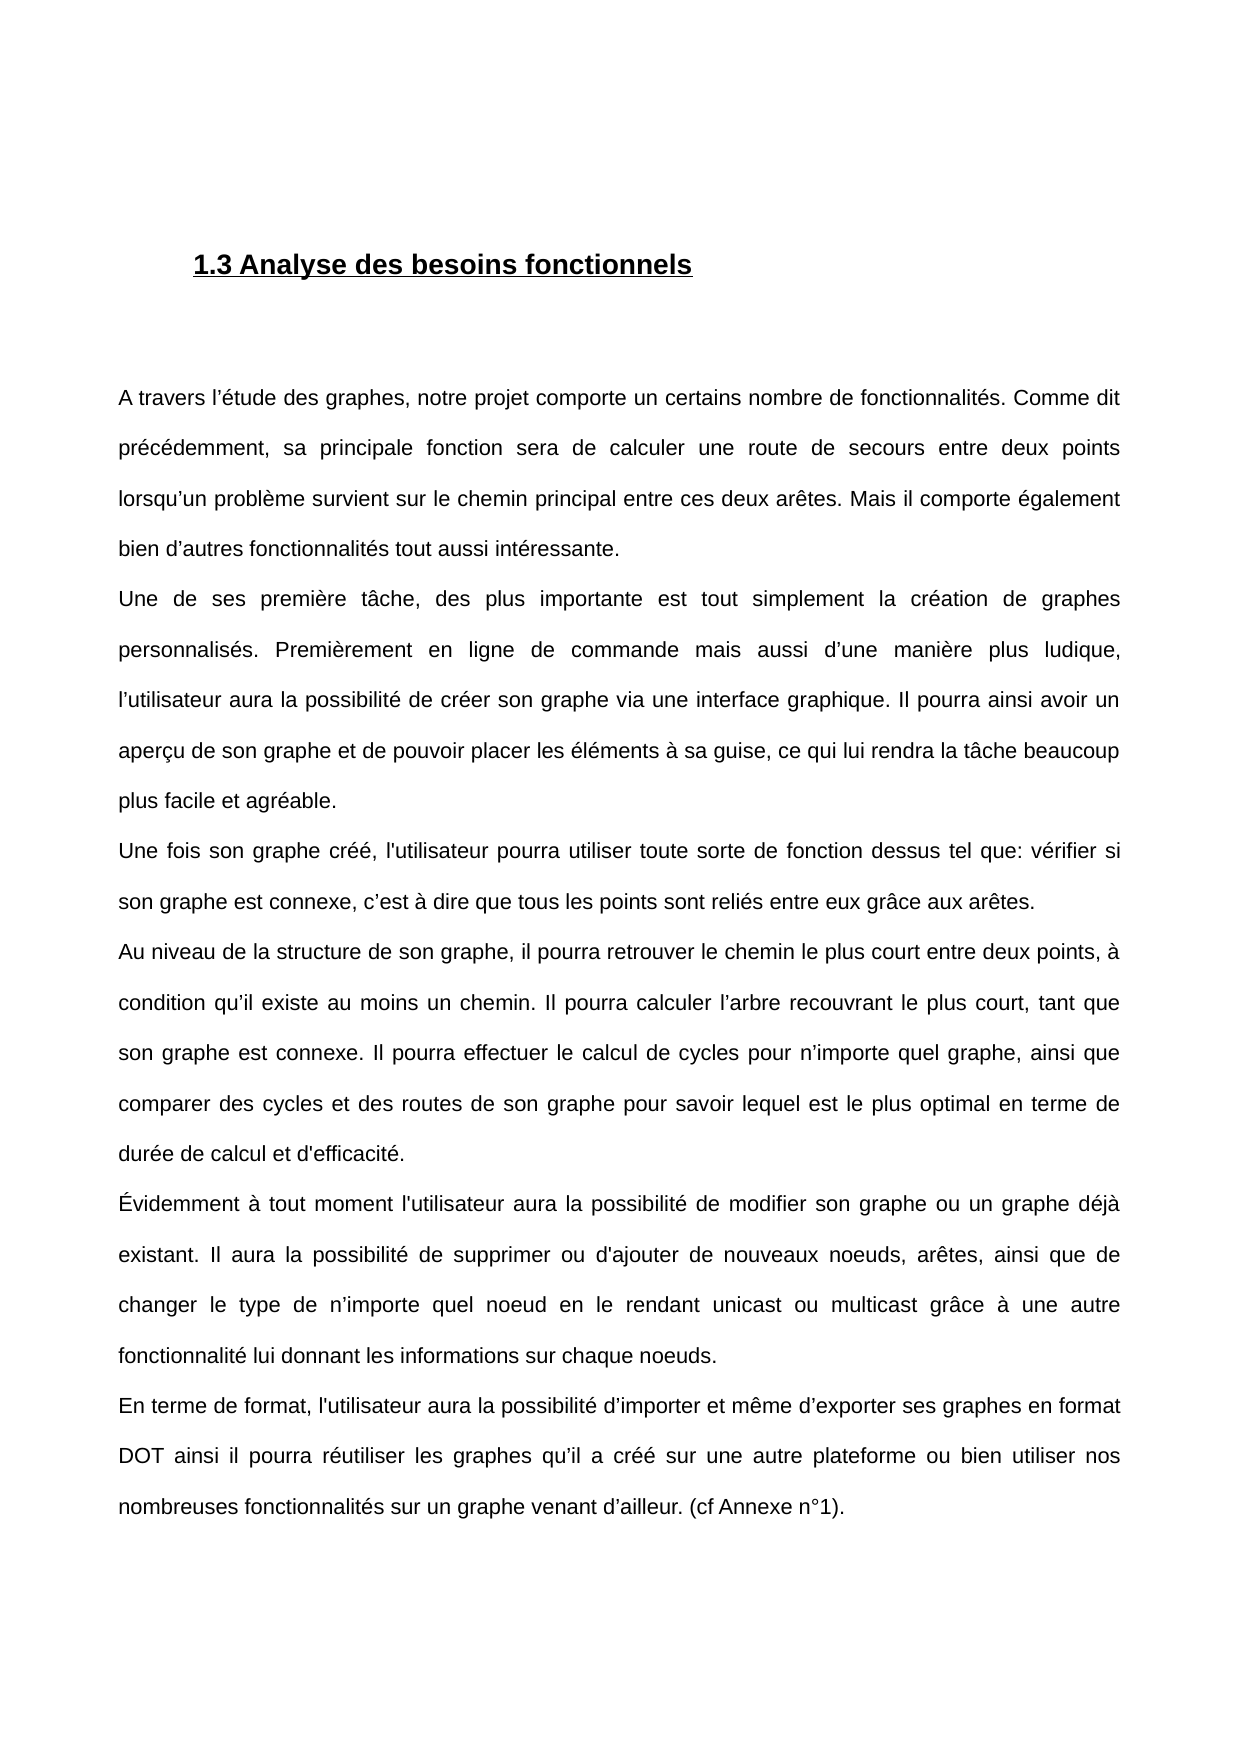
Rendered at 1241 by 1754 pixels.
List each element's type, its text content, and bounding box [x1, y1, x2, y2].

text En terme de format, l'utilisateur aura la possibilité d’importer et même d’exporter ses graphes en format DOT ainsi il pourra réutiliser les graphes qu’il a créé sur une autre plateforme ou bien utiliser nos nombreuses fonctionnalités sur un graphe venant d’ailleur. (cf Annexe n°1). [118, 1393, 1122, 1519]
text Une fois son graphe créé, l'utilisateur pourra utiliser toute sorte de fonction dessus tel que: vérifier si son graphe est connexe, c’est à dire que tous les points sont reliés entre eux grâce aux arêtes. [118, 838, 1122, 914]
text Au niveau de la structure de son graphe, il pourra retrouver le chemin le plus court entre deux points, à condition qu’il existe au moins un chemin. Il pourra calculer l’arbre recouvrant le plus court, tant que son graphe est connexe. Il pourra effectuer le calcul de cycles pour n’importe quel graphe, ainsi que comparer des cycles et des routes de son graphe pour savoir lequel est le plus optimal en terme de durée de calcul et d'efficacité. [118, 939, 1122, 1166]
text A travers l’étude des graphes, notre projet comporte un certains nombre de fonctionnalités. Comme dit précédemment, sa principale fonction sera de calculer une route de secours entre deux points lorsqu’un problème survient sur le chemin principal entre ces deux arêtes. Mais il comporte également bien d’autres fonctionnalités tout aussi intéressante. [118, 384, 1122, 561]
text Une de ses première tâche, des plus importante est tout simplement la création de graphes personnalisés. Premièrement en ligne de commande mais aussi d’une manière plus ludique, l’utilisateur aura la possibilité de créer son graphe via une interface graphique. Il pourra ainsi avoir un aperçu de son graphe et de pouvoir placer les éléments à sa guise, ce qui lui rendra la tâche beaucoup plus facile et agréable. [118, 586, 1122, 813]
text 1.3 Analyse des besoins fonctionnels [118, 248, 1122, 280]
text Évidemment à tout moment l'utilisateur aura la possibilité de modifier son graphe ou un graphe déjà existant. Il aura la possibilité de supprimer ou d'ajouter de nouveaux noeuds, arêtes, ainsi que de changer le type de n’importe quel noeud en le rendant unicast ou multicast grâce à une autre fonctionnalité lui donnant les informations sur chaque noeuds. [118, 1191, 1122, 1368]
